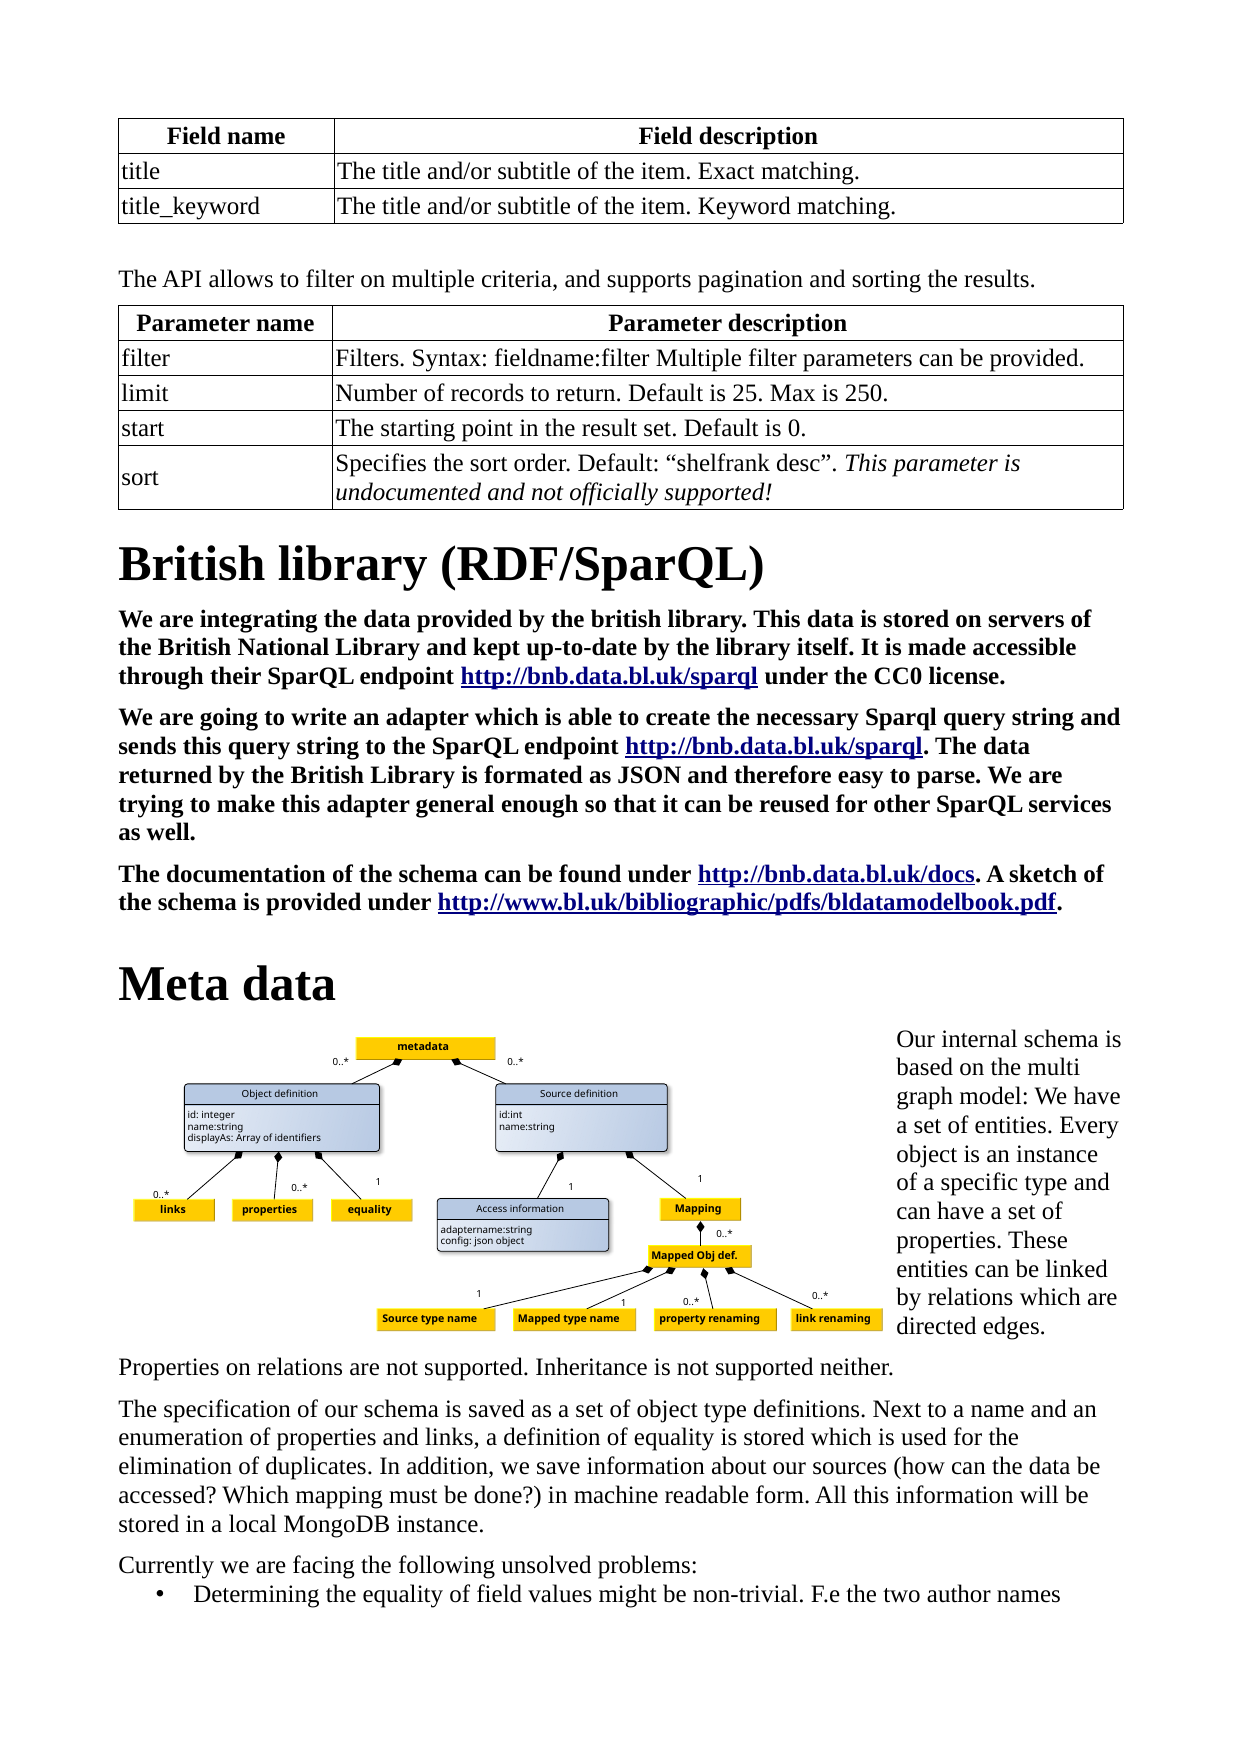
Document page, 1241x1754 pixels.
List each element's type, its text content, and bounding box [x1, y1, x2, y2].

table_cell sort [119, 446, 332, 509]
text Our internal schema is based on the multi graph model: We have a set of entities. Every object is an instance of a specific type and can have a set of properties. These entities can be linked by relations which are directed edges. [896, 1024, 1122, 1340]
text We are going to write an adapter which is able to create the necessary Sparql query string and sends this query string to the SparQL endpoint http://bnb.data.bl.uk/sparql. The data returned by the British Library is formated as JSON and therefore easy to parse. We are trying to make this adapter general enough so that it can be reused for other SparQL services as well. [118, 702, 1122, 846]
table_header Field description [335, 119, 1123, 153]
text The specification of our schema is saved as a set of object type definitions. Next to a name and an enumeration of properties and links, a definition of equality is stored which is used for the elimination of duplicates. In addition, we save information about our sources (how can the data be accessed? Which mapping must be done?) in machine readable form. All this information will be stored in a local MongoDB instance. [118, 1394, 1122, 1537]
text We are integrating the data provided by the british library. This data is stored on servers of the British National Library and kept up-to-date by the library itself. It is made accessible through their SparQL endpoint http://bnb.data.bl.uk/sparql under the CC0 license. [118, 604, 1122, 690]
text The API allows to filter on multiple criteria, and supports pagination and sorting the results. [118, 264, 1122, 293]
list Determining the equality of field values might be non-trivial. F.e the two author names [156, 1579, 1122, 1607]
table_cell limit [119, 376, 332, 410]
table_cell title_keyword [119, 189, 334, 223]
table_cell Filters. Syntax: fieldname:filter Multiple filter parameters can be provided. [333, 341, 1123, 375]
table_header Field name [119, 119, 334, 153]
table_cell The title and/or subtitle of the item. Exact matching. [335, 154, 1123, 188]
table_cell start [119, 411, 332, 445]
subtitle British library (RDF/SparQL) [118, 534, 1122, 591]
text The documentation of the schema can be found under http://bnb.data.bl.uk/docs. A sketch of the schema is provided under http://www.bl.uk/bibliographic/pdfs/bldatamodelbook.pdf. [118, 859, 1122, 916]
table_cell The title and/or subtitle of the item. Keyword matching. [335, 189, 1123, 223]
text Properties on relations are not supported. Inheritance is not supported neither. [118, 1352, 1122, 1381]
subtitle Meta data [118, 954, 1122, 1011]
table_cell Specifies the sort order. Default: “shelfrank desc”. This parameter is undocumented and not officially supported! [333, 446, 1123, 509]
table_cell The starting point in the result set. Default is 0. [333, 411, 1123, 445]
table_cell Number of records to return. Default is 25. Max is 250. [333, 376, 1123, 410]
table_cell filter [119, 341, 332, 375]
table_cell title [119, 154, 334, 188]
table_header Parameter description [333, 306, 1123, 340]
text Currently we are facing the following unsolved problems: [118, 1550, 1122, 1579]
table_header Parameter name [119, 306, 332, 340]
